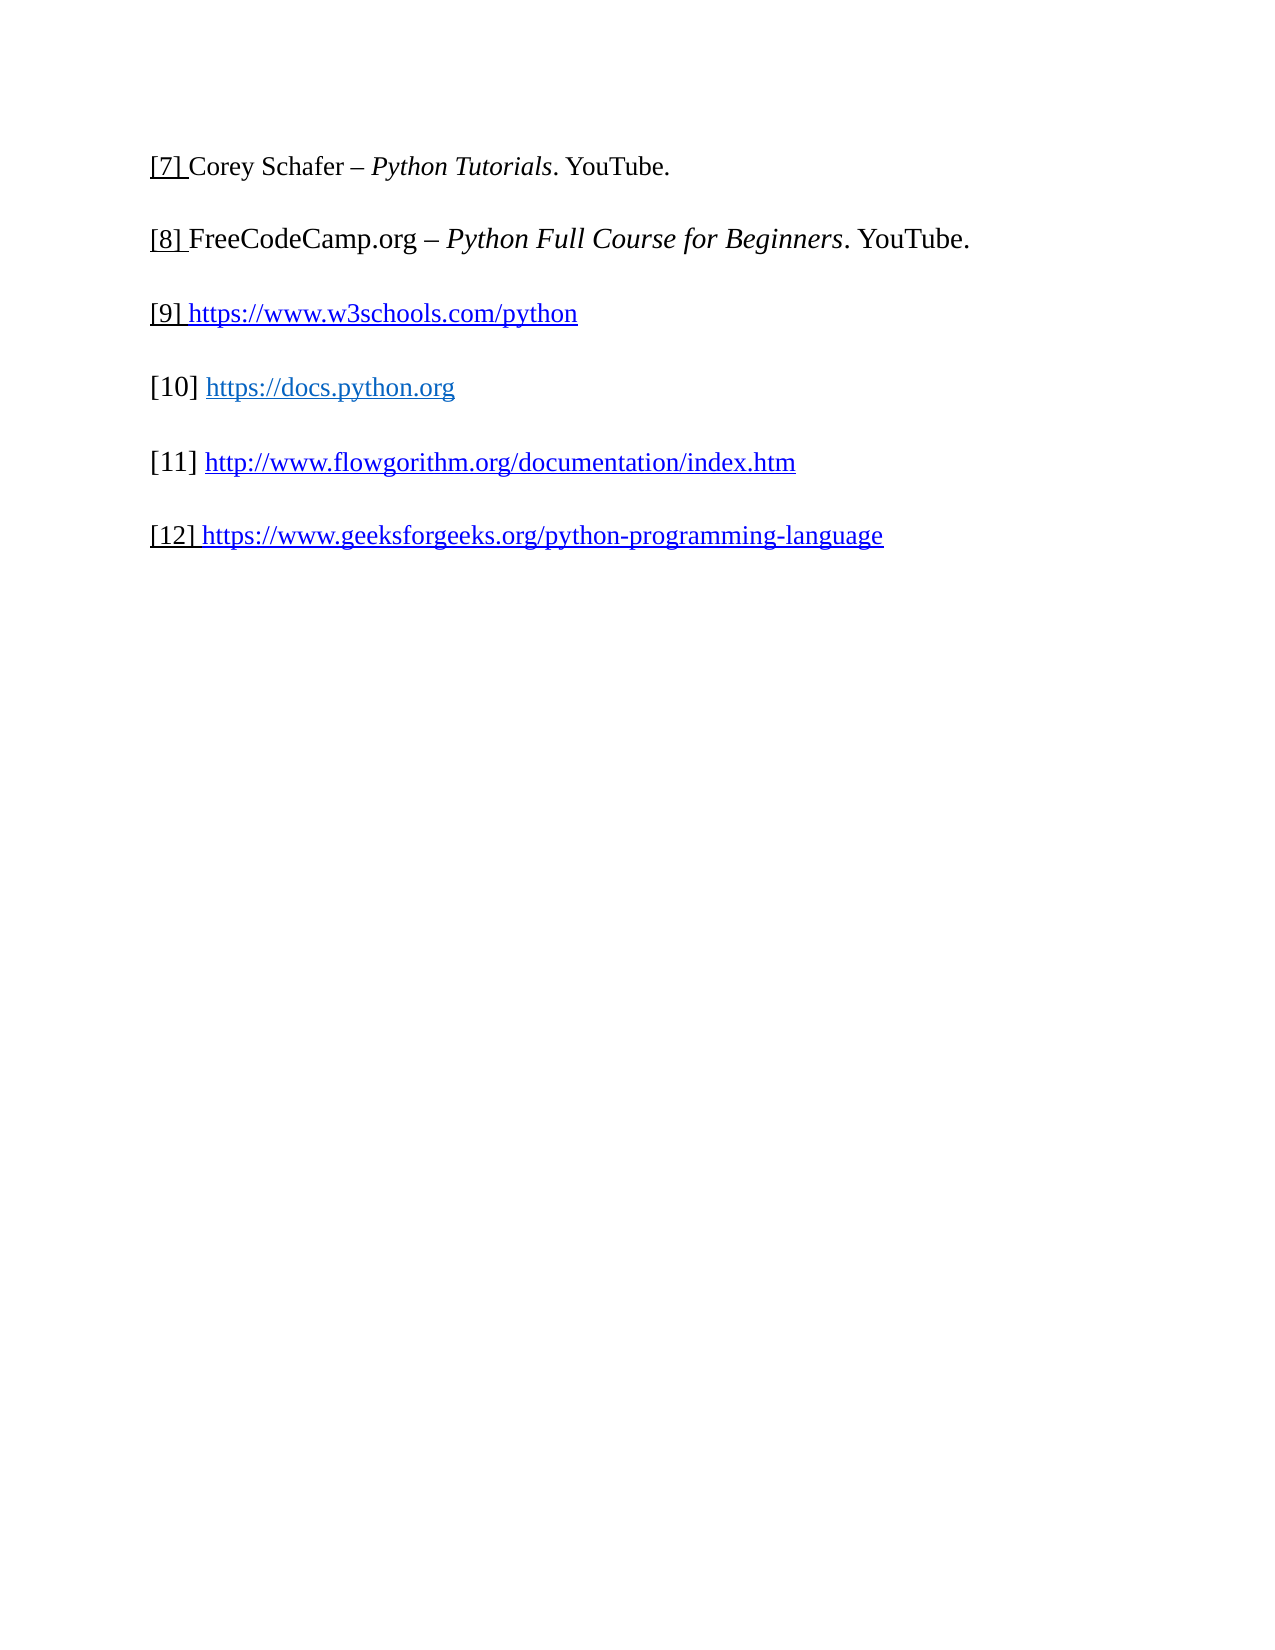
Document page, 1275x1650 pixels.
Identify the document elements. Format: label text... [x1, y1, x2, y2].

text [12] https://www.geeksforgeeks.org/python-programming-language [150, 519, 1125, 550]
text [7] Corey Schafer – Python Tutorials. YouTube. [150, 150, 1125, 181]
text [8] FreeCodeCamp.org – Python Full Course for Beginners. YouTube. [150, 222, 1125, 255]
text [10] https://docs.python.org [150, 369, 1125, 402]
text [11] http://www.flowgorithm.org/documentation/index.htm [150, 444, 1125, 477]
text [9] https://www.w3schools.com/python [150, 297, 1125, 328]
